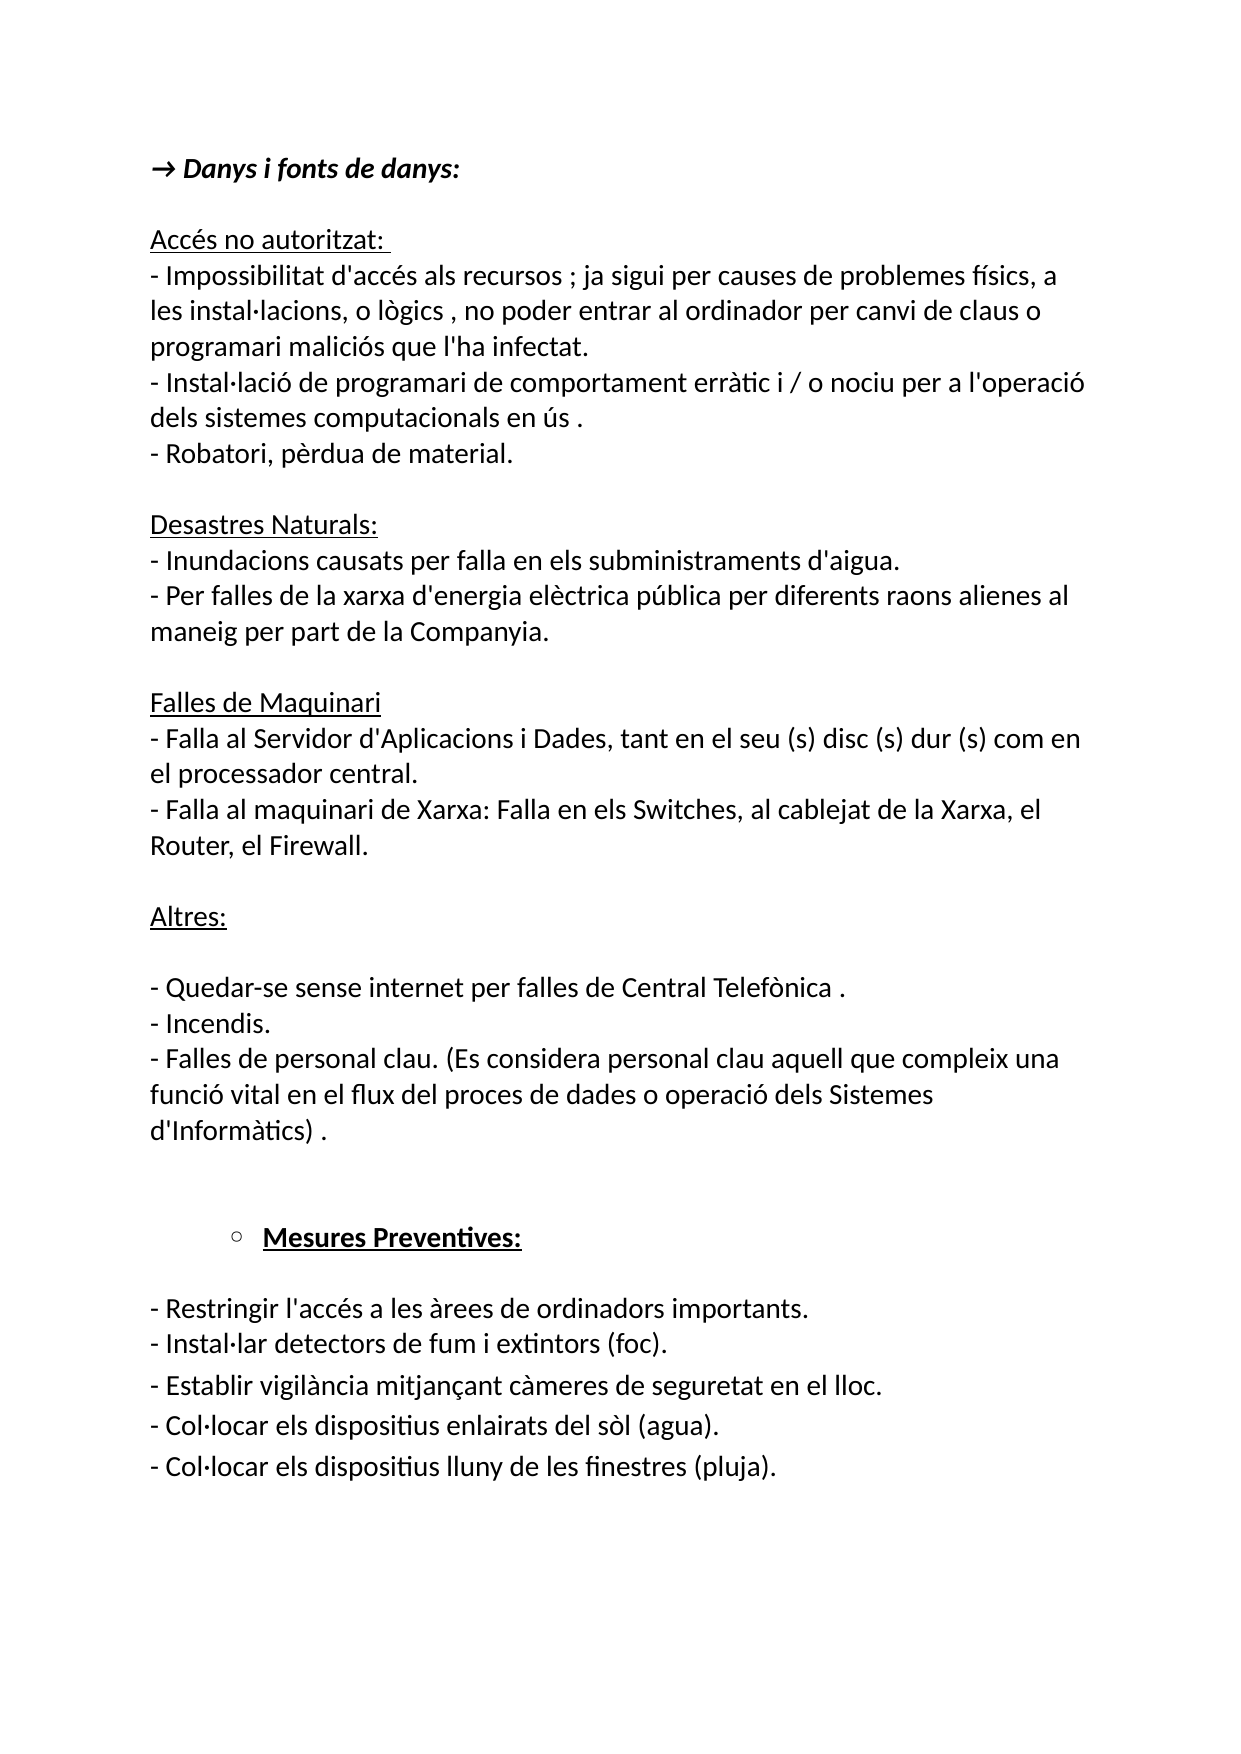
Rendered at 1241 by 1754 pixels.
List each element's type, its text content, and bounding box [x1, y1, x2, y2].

text - Col·locar els dispositius enlairats del sòl (agua). [150, 1407, 1090, 1443]
text - Restringir l'accés a les àrees de ordinadors importants. [150, 1290, 1090, 1326]
text - Falla al Servidor d'Aplicacions i Dades, tant en el seu (s) disc (s) dur (s) com en el processador central. - Falla al maquinari de Xarxa: Falla en els Switches, al cablejat de la Xarxa, el Router, el Firewall. [150, 720, 1090, 862]
text - Quedar-se sense internet per falles de Central Telefònica . [150, 969, 1090, 1005]
text - Inundacions causats per falla en els subministraments d'aigua. [150, 542, 1090, 577]
text - Col·locar els dispositius lluny de les finestres (pluja). [150, 1448, 1090, 1484]
text - Per falles de la xarxa d'energia elèctrica pública per diferents raons alienes al maneig per part de la Companyia. [150, 577, 1090, 649]
text - Robatori, pèrdua de material. [150, 435, 1090, 471]
text - Impossibilitat d'accés als recursos ; ja sigui per causes de problemes físics, a les instal·lacions, o lògics , no poder entrar al ordinador per canvi de claus o programari maliciós que l'ha infectat. [150, 257, 1090, 364]
text Accés no autoritzat: [150, 221, 1090, 257]
text - Falles de personal clau. (Es considera personal clau aquell que compleix una funció vital en el flux del proces de dades o operació dels Sistemes d'Informàtics) . [150, 1041, 1090, 1147]
text - Instal·lació de programari de comportament erràtic i / o nociu per a l'operació dels sistemes computacionals en ús . [150, 364, 1090, 435]
text - Instal·lar detectors de fum i extintors (foc). [150, 1326, 1090, 1361]
list Mesures Preventives: [225, 1219, 1090, 1254]
text Altres: [150, 898, 1090, 934]
text Falles de Maquinari [150, 684, 1090, 720]
text - Establir vigilància mitjançant càmeres de seguretat en el lloc. [150, 1367, 1090, 1402]
text Desastres Naturals: [150, 506, 1090, 542]
text → Danys i fonts de danys: [150, 150, 1090, 186]
text - Incendis. [150, 1005, 1090, 1041]
